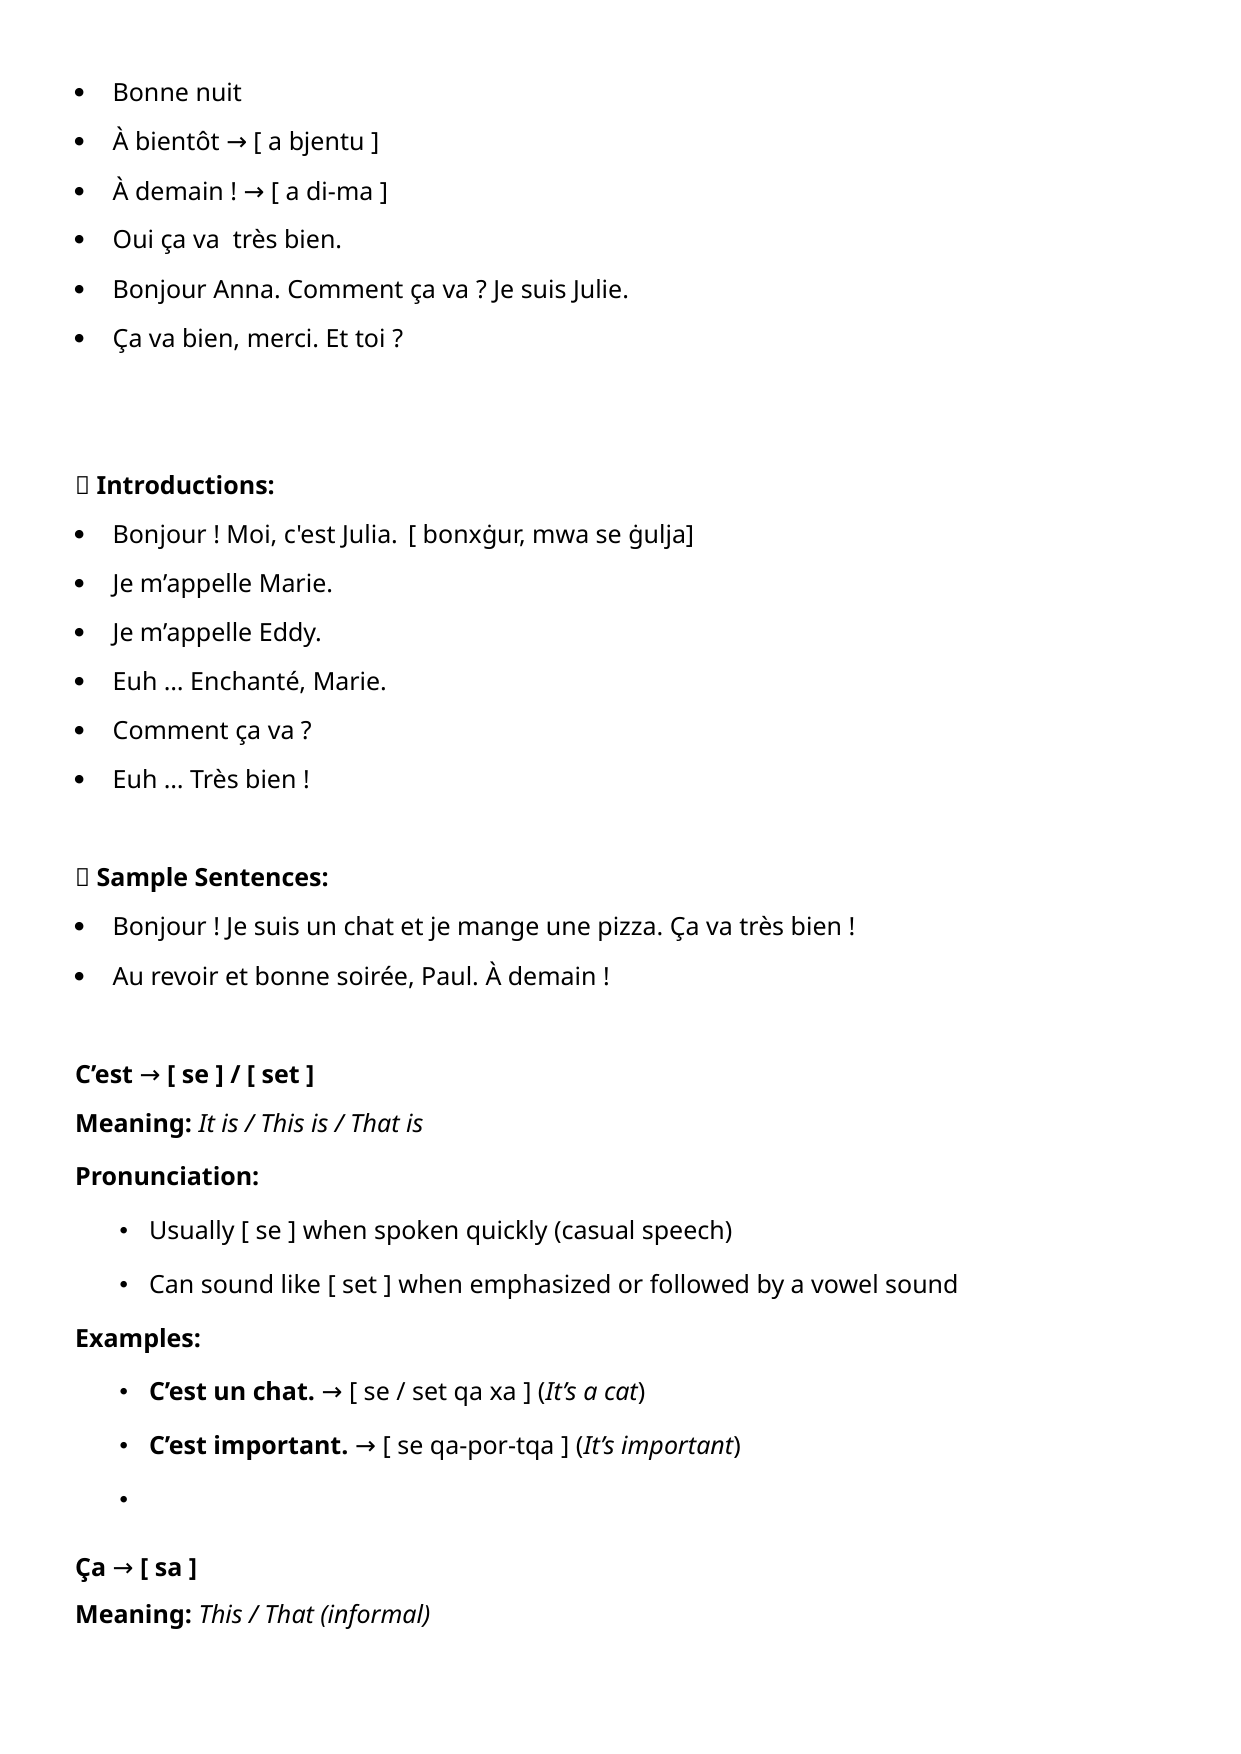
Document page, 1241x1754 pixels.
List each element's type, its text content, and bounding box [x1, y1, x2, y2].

list À bientôt → [ a bjentu ] [75, 124, 1165, 158]
list Je m’appelle Marie. [75, 566, 1165, 600]
list Usually [ se ] when spoken quickly (casual speech) [119, 1213, 1165, 1247]
list C’est un chat. → [ se / set qa xa ] (It’s a cat) [119, 1374, 1165, 1408]
list À demain ! → [ a di-ma ] [75, 173, 1165, 207]
list Bonne nuit [75, 75, 1165, 109]
text Meaning: This / That (informal) [75, 1596, 1165, 1631]
list Euh … Très bien ! [75, 762, 1165, 796]
list Bonjour ! Je suis un chat et je mange une pizza. Ça va très bien ! [75, 909, 1165, 943]
subtitle 👤 Introductions: [75, 467, 1165, 502]
list Oui ça va très bien. [75, 222, 1165, 256]
list Je m’appelle Eddy. [75, 615, 1165, 649]
text Examples: [75, 1320, 1165, 1354]
list Euh … Enchanté, Marie. [75, 664, 1165, 698]
subtitle 📌 Sample Sentences: [75, 860, 1165, 894]
list Bonjour ! Moi, c'est Julia. [ bonxġur, mwa se ġulja] [75, 517, 1165, 551]
list Au revoir et bonne soirée, Paul. À demain ! [75, 958, 1165, 992]
subtitle Ça → [ sa ] [75, 1550, 1165, 1584]
list Bonjour Anna. Comment ça va ? Je suis Julie. [75, 271, 1165, 305]
list Comment ça va ? [75, 713, 1165, 747]
text Meaning: It is / This is / That is [75, 1105, 1165, 1139]
list Can sound like [ set ] when emphasized or followed by a vowel sound [119, 1267, 1165, 1301]
list C’est important. → [ se qa-por-tqa ] (It’s important) [119, 1428, 1165, 1462]
subtitle C’est → [ se ] / [ set ] [75, 1056, 1165, 1090]
text Pronunciation: [75, 1159, 1165, 1193]
list Ça va bien, merci. Et toi ? [75, 320, 1165, 354]
